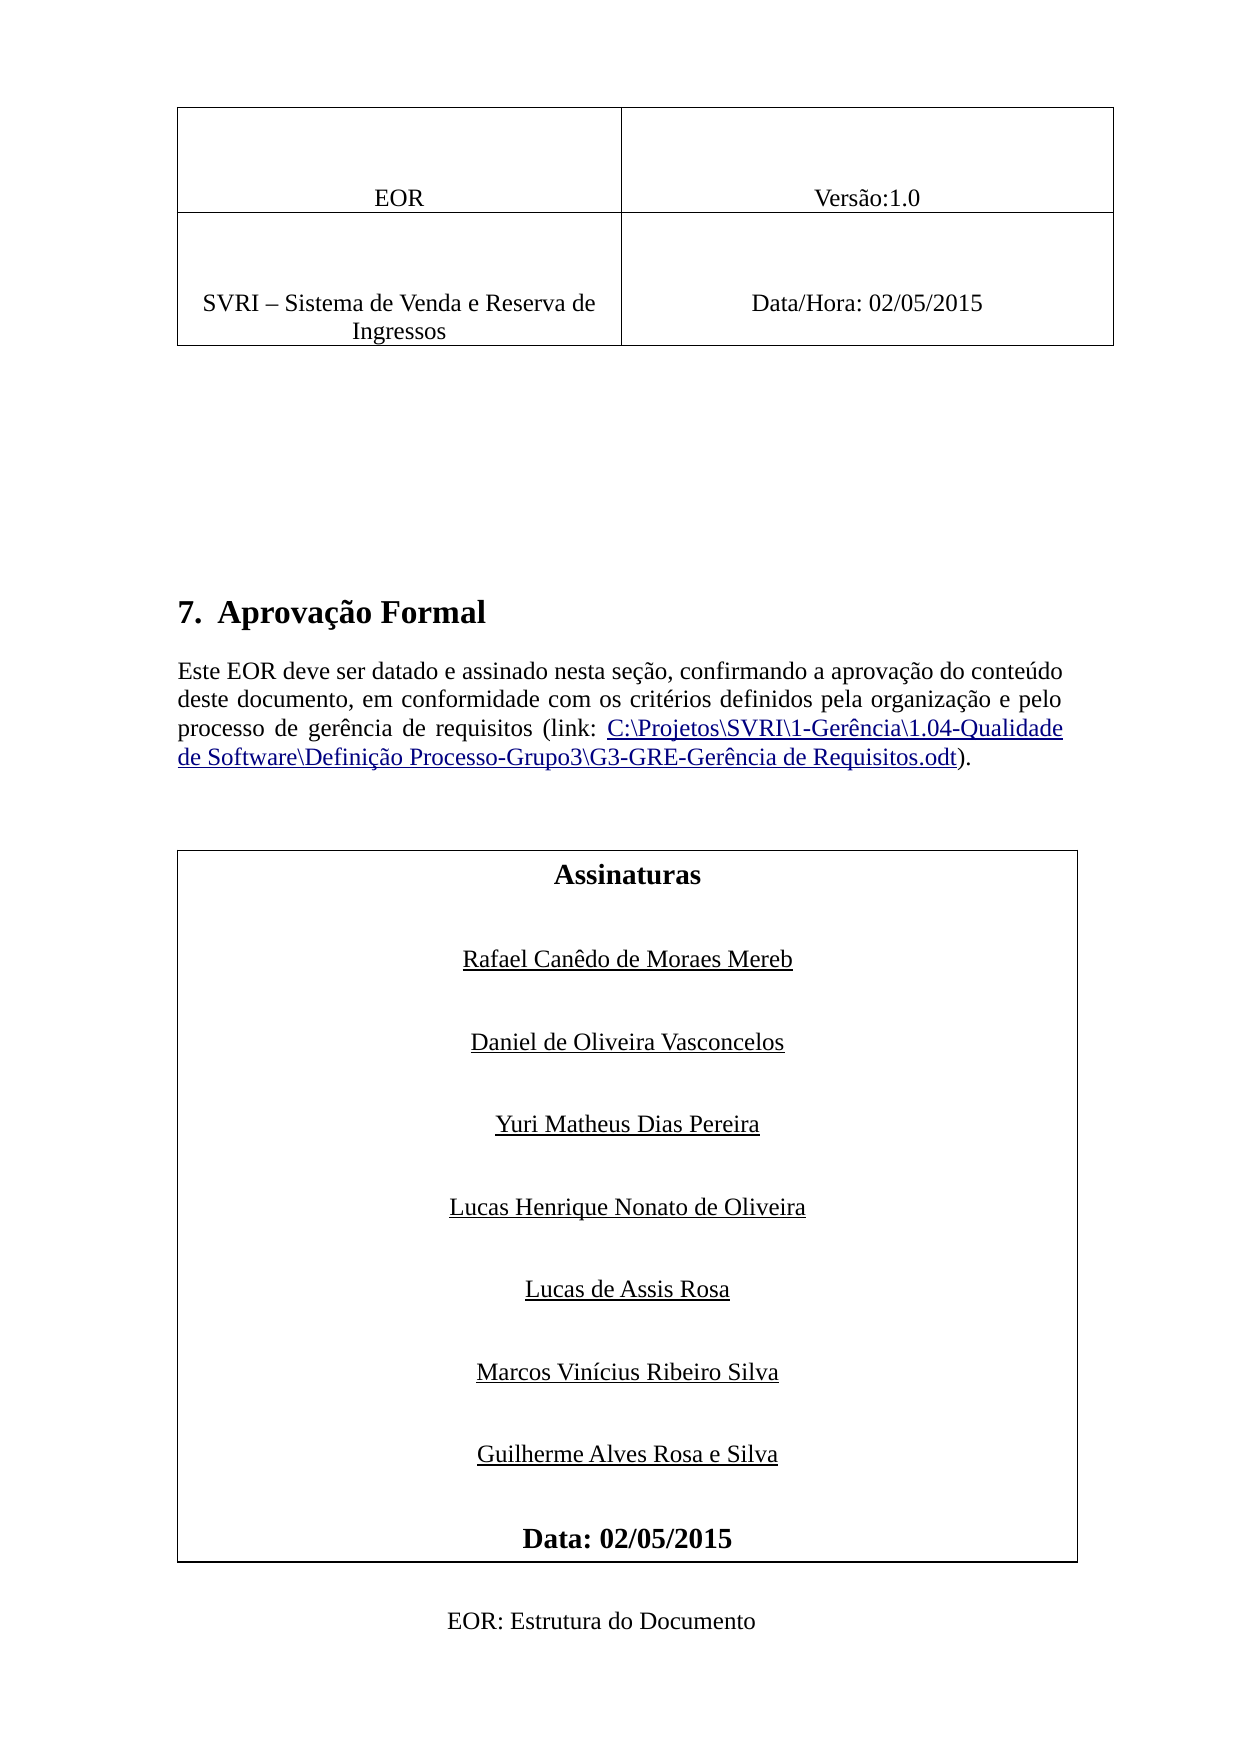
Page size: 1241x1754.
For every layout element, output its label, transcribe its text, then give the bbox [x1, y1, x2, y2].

table_header Assinaturas Rafael Canêdo de Moraes Mereb Daniel de Oliveira Vasconcelos Yuri Matheus Dias Pereira Lucas Henrique Nonato de Oliveira Lucas de Assis Rosa Marcos Vinícius Ribeiro Silva Guilherme Alves Rosa e Silva Data: 02/05/2015 [178, 851, 1077, 1561]
text 7. Aprovação Formal [177, 592, 1063, 631]
text Este EOR deve ser datado e assinado nesta seção, confirmando a aprovação do conteúdo deste documento, em conformidade com os critérios definidos pela organização e pelo processo de gerência de requisitos (link: C:\Projetos\SVRI\1-Gerência\1.04-Qualidade de Software\Definição Processo-Grupo3\G3-GRE-Gerência de Requisitos.odt). [177, 656, 1063, 771]
